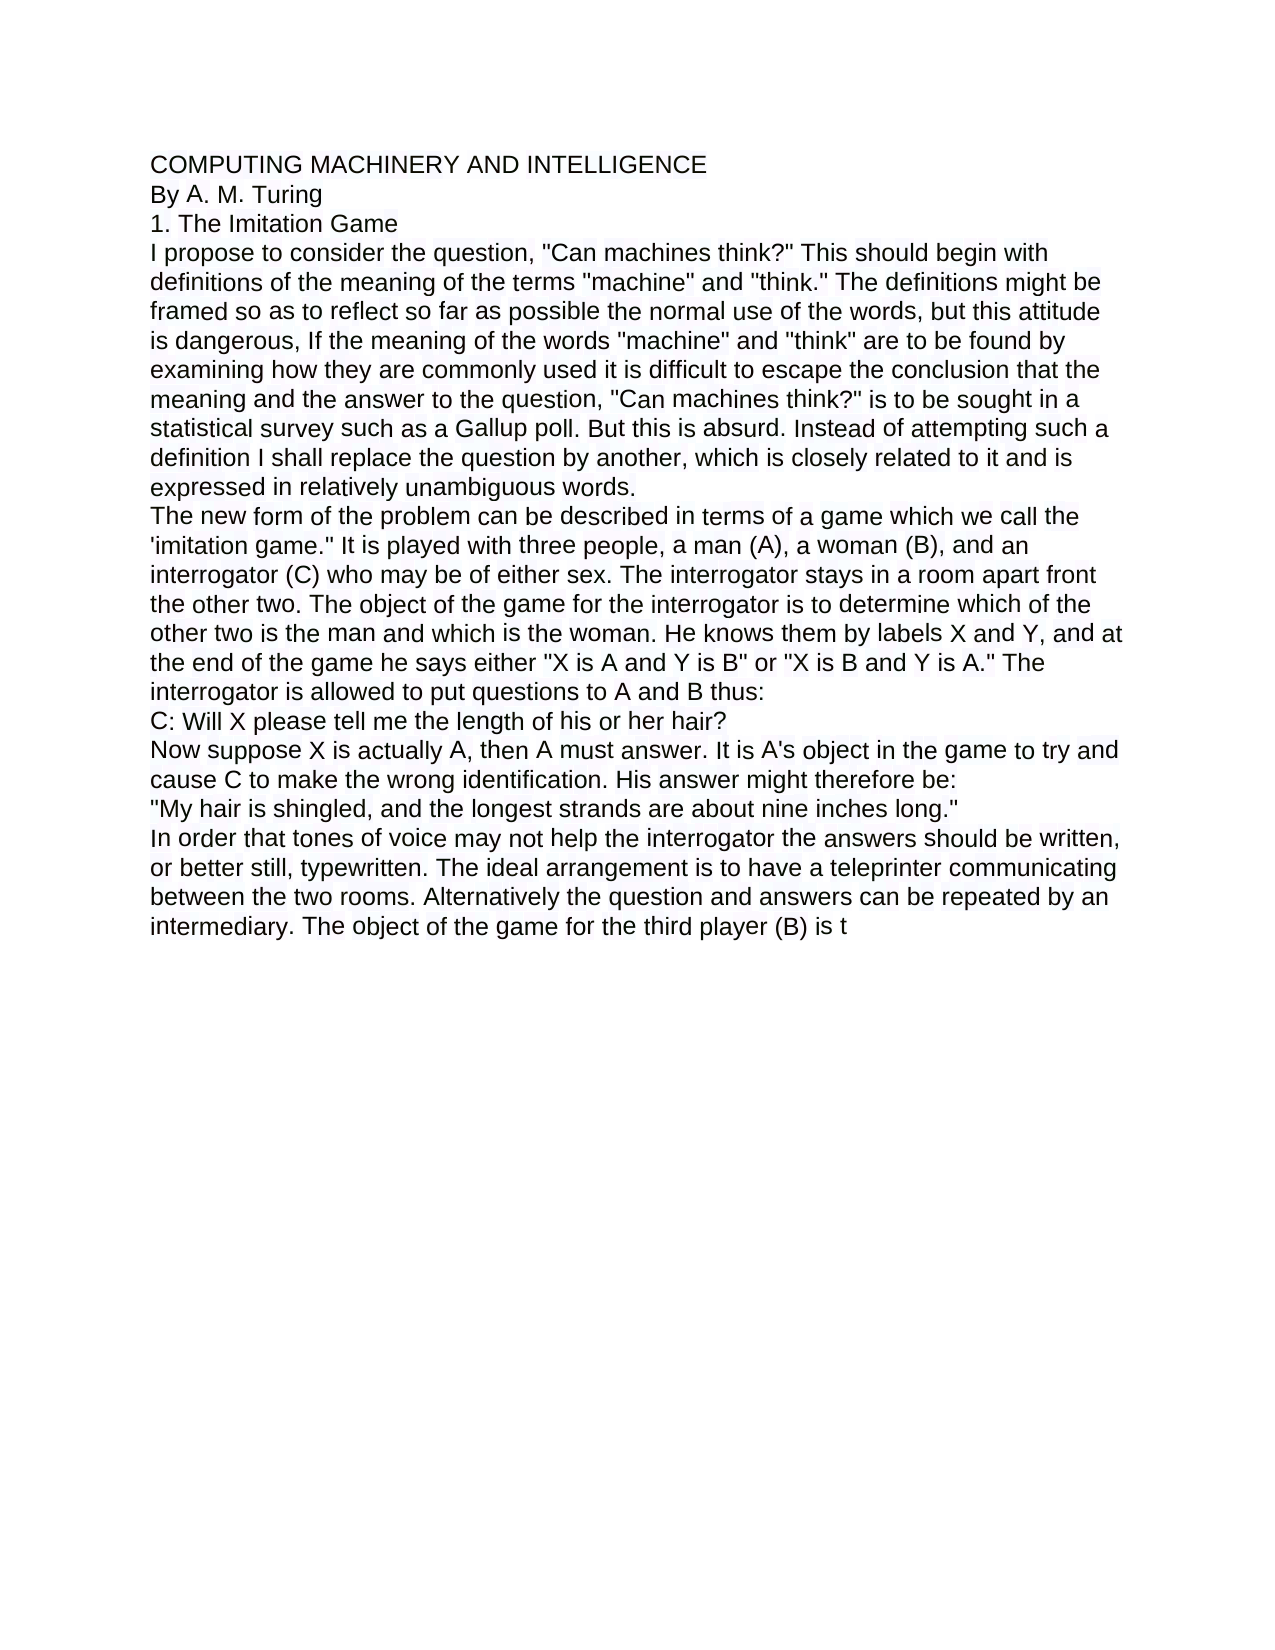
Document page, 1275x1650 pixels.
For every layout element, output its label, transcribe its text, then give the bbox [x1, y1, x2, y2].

text Now suppose X is actually A, then A must answer. It is A's object in the game to try and cause C to make the wrong identification. His answer might therefore be: [957, 735, 1125, 794]
text By A. M. Turing [203, 179, 238, 208]
text The new form of the problem can be described in terms of a game which we call the 'imitation game." It is played with three people, a man (A), a woman (B), and an interrogator (C) who may be of either sex. The interrogator stays in a room apart front the other two. The object of the game for the interrogator is to determine which of the other two is the man and which is the woman. He knows them by labels X and Y, and at the end of the game he says either "X is A and Y is B" or "X is B and Y is A." The interrogator is allowed to put questions to A and B thus: [393, 531, 503, 648]
text C: Will X please tell me the length of his or her hair? [504, 706, 560, 735]
text I propose to consider the question, "Can machines think?" This should begin with definitions of the meaning of the terms "machine" and "think." The definitions might be framed so as to reflect so far as possible the normal use of the words, but this attitude is dangerous, If the meaning of the words "machine" and "think" are to be found by examining how they are commonly used it is difficult to escape the conclusion that the meaning and the answer to the question, "Can machines think?" is to be sought in a statistical survey such as a Gallup poll. But this is absurd. Instead of attempting such a definition I shall replace the question by another, which is closely related to it and is expressed in relatively unambiguous words. [150, 238, 1125, 501]
text By A. M. Turing [244, 179, 309, 208]
text C: Will X please tell me the length of his or her hair? [168, 706, 286, 735]
text COMPUTING MACHINERY AND INTELLIGENCE [690, 150, 1125, 179]
text The new form of the problem can be described in terms of a game which we call the 'imitation game." It is played with three people, a man (A), a woman (B), and an interrogator (C) who may be of either sex. The interrogator stays in a room apart front the other two. The object of the game for the interrogator is to determine which of the other two is the man and which is the woman. He knows them by labels X and Y, and at the end of the game he says either "X is A and Y is B" or "X is B and Y is A." The interrogator is allowed to put questions to A and B thus: [731, 501, 1125, 706]
text C: Will X please tell me the length of his or her hair? [727, 706, 1125, 735]
text The new form of the problem can be described in terms of a game which we call the 'imitation game." It is played with three people, a man (A), a woman (B), and an interrogator (C) who may be of either sex. The interrogator stays in a room apart front the other two. The object of the game for the interrogator is to determine which of the other two is the man and which is the woman. He knows them by labels X and Y, and at the end of the game he says either "X is A and Y is B" or "X is B and Y is A." The interrogator is allowed to put questions to A and B thus: [534, 560, 652, 706]
text "My hair is shingled, and the longest strands are about nine inches long." [641, 794, 775, 823]
text In order that tones of voice may not help the interrogator the answers should be written, or better still, typewritten. The ideal arrangement is to have a teleprinter communicating between the two rooms. Alternatively the question and answers can be repeated by an intermediary. The object of the game for the third player (B) is t [150, 823, 1125, 940]
text By A. M. Turing [323, 179, 1125, 208]
text 1. The Imitation Game [150, 208, 1125, 238]
text COMPUTING MACHINERY AND INTELLIGENCE [501, 150, 526, 179]
text COMPUTING MACHINERY AND INTELLIGENCE [265, 150, 331, 179]
text By A. M. Turing [150, 179, 186, 208]
text "My hair is shingled, and the longest strands are about nine inches long." [942, 794, 1125, 823]
text "My hair is shingled, and the longest strands are about nine inches long." [394, 794, 476, 823]
